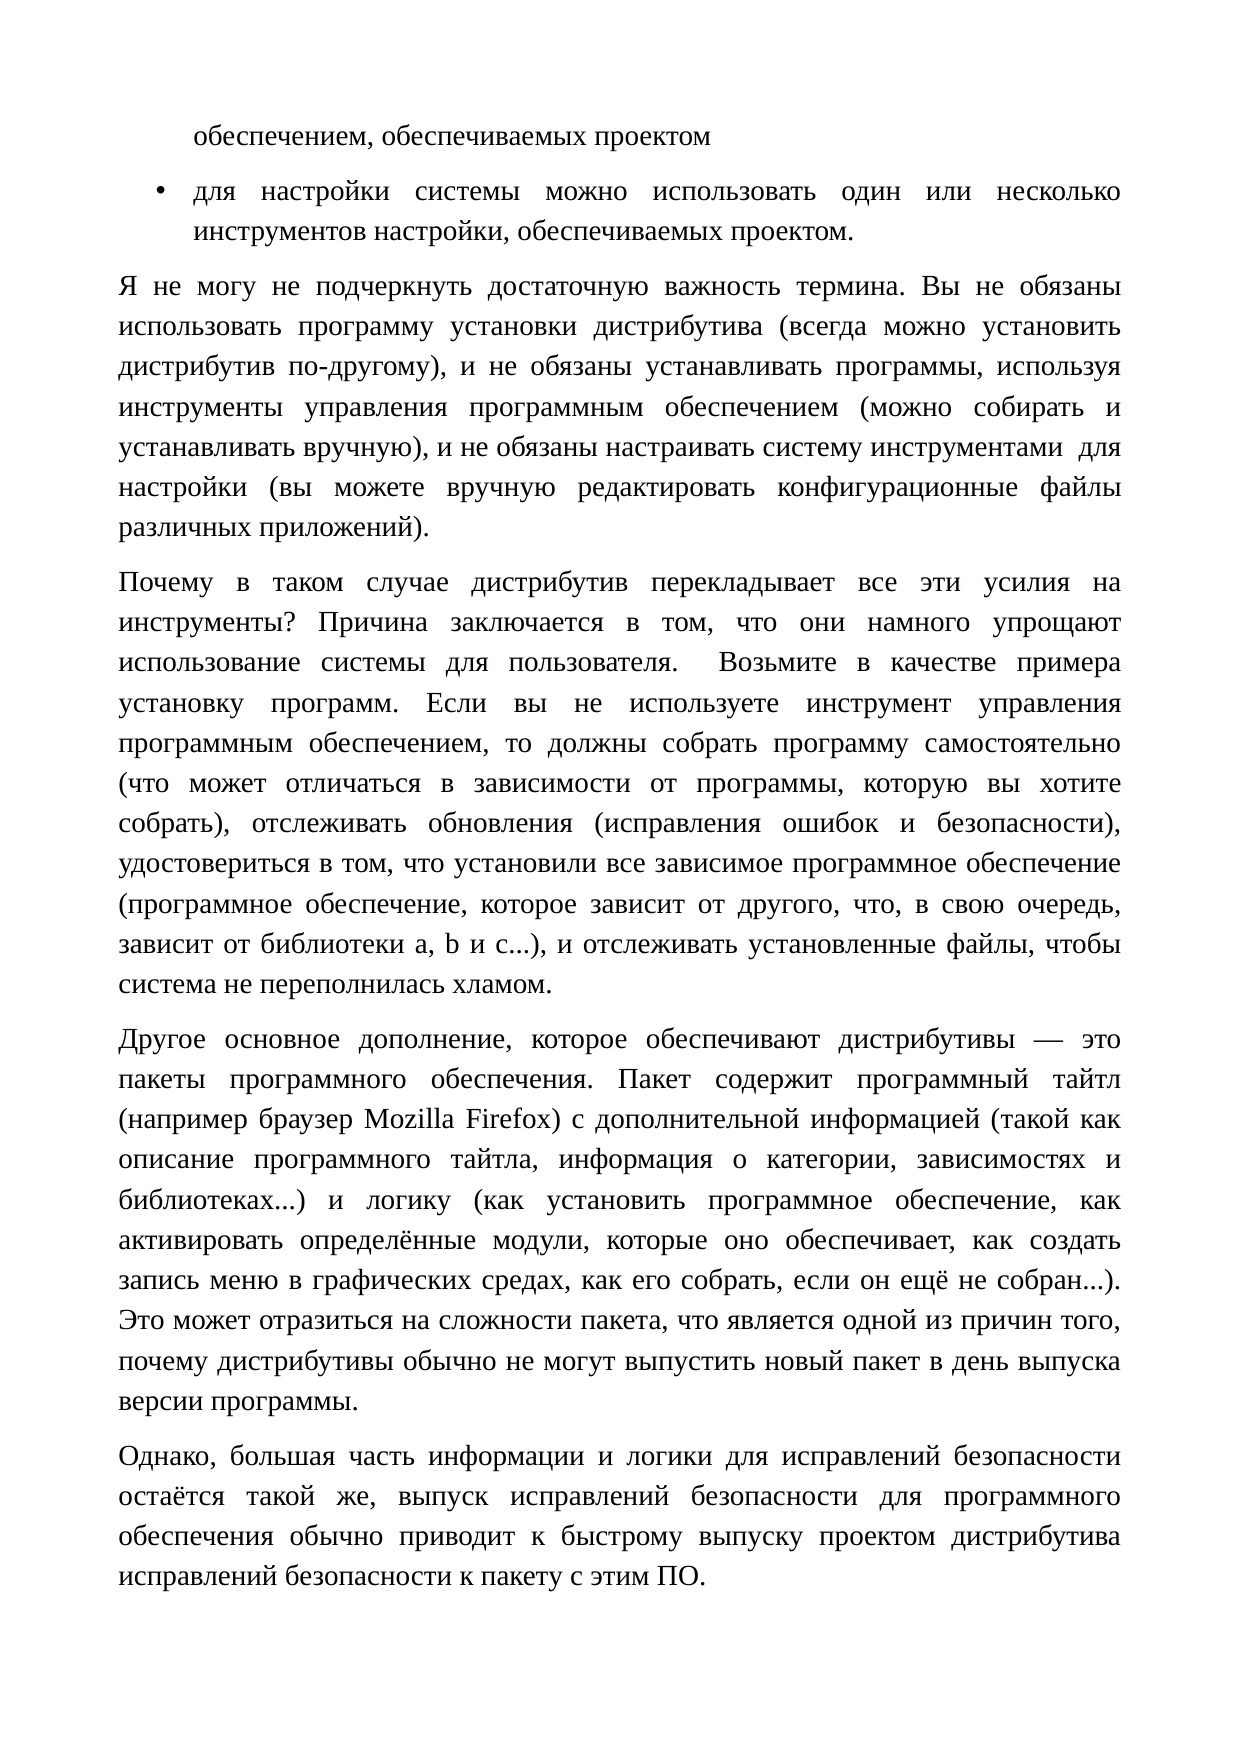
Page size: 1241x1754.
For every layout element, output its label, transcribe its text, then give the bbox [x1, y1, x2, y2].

list для настройки системы можно использовать один или несколько инструментов настройки, обеспечиваемых проектом. [156, 173, 1122, 247]
list обеспечением, обеспечиваемых проектом [156, 118, 1122, 152]
text Я не могу не подчеркнуть достаточную важность термина. Вы не обязаны использовать программу установки дистрибутива (всегда можно установить дистрибутив по-другому), и не обязаны устанавливать программы, используя инструменты управления программным обеспечением (можно собирать и устанавливать вручную), и не обязаны настраивать систему инструментами для настройки (вы можете вручную редактировать конфигурационные файлы различных приложений). [118, 268, 1122, 543]
text Другое основное дополнение, которое обеспечивают дистрибутивы — это пакеты программного обеспечения. Пакет содержит программный тайтл (например браузер Mozilla Firefox) с дополнительной информацией (такой как описание программного тайтла, информация о категории, зависимостях и библиотеках...) и логику (как установить программное обеспечение, как активировать определённые модули, которые оно обеспечивает, как создать запись меню в графических средах, как его собрать, если он ещё не собран...). Это может отразиться на сложности пакета, что является одной из причин того, почему дистрибутивы обычно не могут выпустить новый пакет в день выпуска версии программы. [118, 1021, 1122, 1416]
text Однако, большая часть информации и логики для исправлений безопасности остаётся такой же, выпуск исправлений безопасности для программного обеспечения обычно приводит к быстрому выпуску проектом дистрибутива исправлений безопасности к пакету с этим ПО. [118, 1438, 1122, 1592]
text Почему в таком случае дистрибутив перекладывает все эти усилия на инструменты? Причина заключается в том, что они намного упрощают использование системы для пользователя. Возьмите в качестве примера установку программ. Если вы не используете инструмент управления программным обеспечением, то должны собрать программу самостоятельно (что может отличаться в зависимости от программы, которую вы хотите собрать), отслеживать обновления (исправления ошибок и безопасности), удостовериться в том, что установили все зависимое программное обеспечение (программное обеспечение, которое зависит от другого, что, в свою очередь, зависит от библиотеки a, b и c...), и отслеживать установленные файлы, чтобы система не переполнилась хламом. [118, 564, 1122, 1000]
